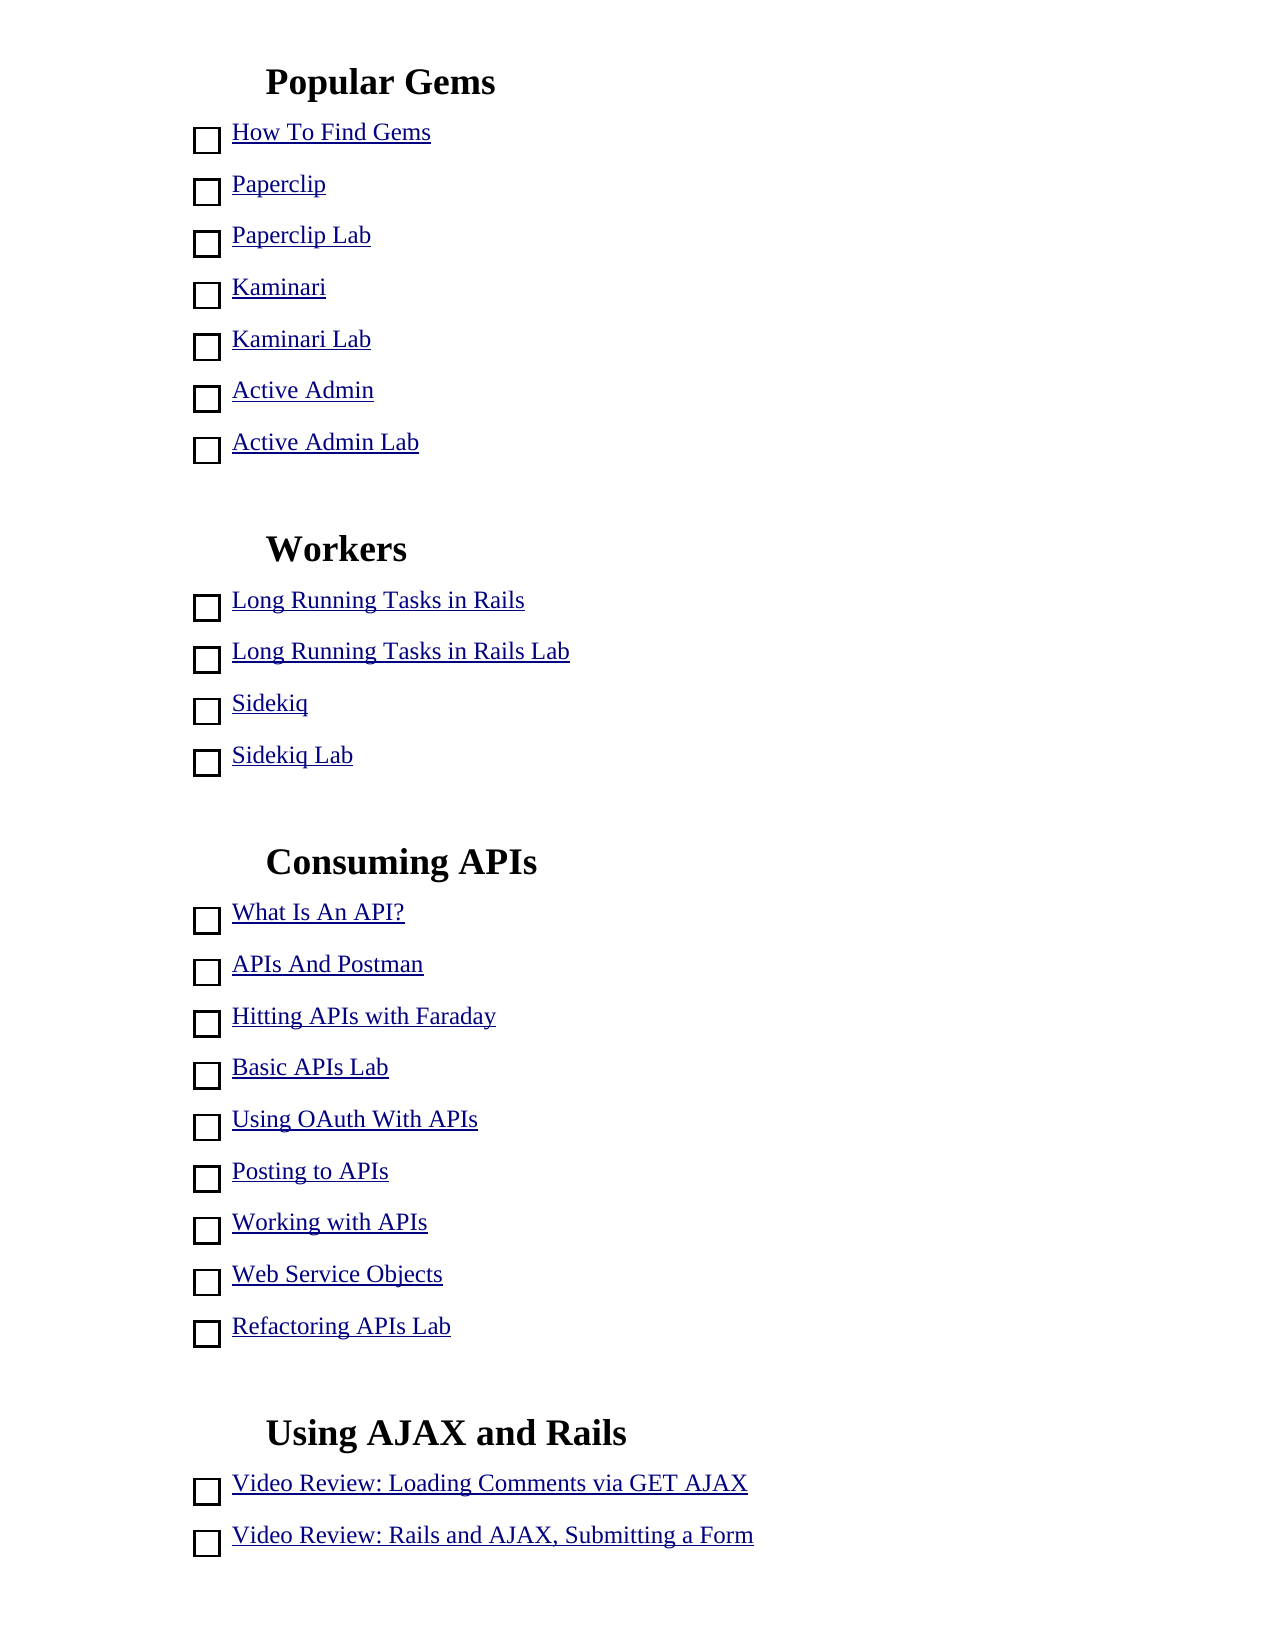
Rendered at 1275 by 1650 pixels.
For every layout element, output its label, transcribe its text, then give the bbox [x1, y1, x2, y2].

subtitle Workers [236, 527, 1216, 570]
subtitle Consuming APIs [236, 839, 1216, 882]
list [162, 115, 192, 476]
list How To Find Gems Paperclip Paperclip Lab Kaminari Kaminari Lab Active Admin Active Admin Lab [232, 115, 1216, 476]
list Long Running Tasks in Rails Long Running Tasks in Rails Lab Sidekiq Sidekiq Lab [232, 582, 1216, 789]
list [162, 582, 192, 789]
list What Is An API? APIs And Postman Hitting APIs with Faraday Basic APIs Lab Using OAuth With APIs Posting to APIs Working with APIs Web Service Objects Refactoring APIs Lab [232, 895, 1216, 1360]
subtitle Popular Gems [236, 59, 1216, 102]
list [162, 895, 192, 1360]
subtitle Using AJAX and Rails [236, 1410, 1216, 1453]
list Video Review: Loading Comments via GET AJAX Video Review: Rails and AJAX, Submitting a Form [232, 1466, 1216, 1569]
